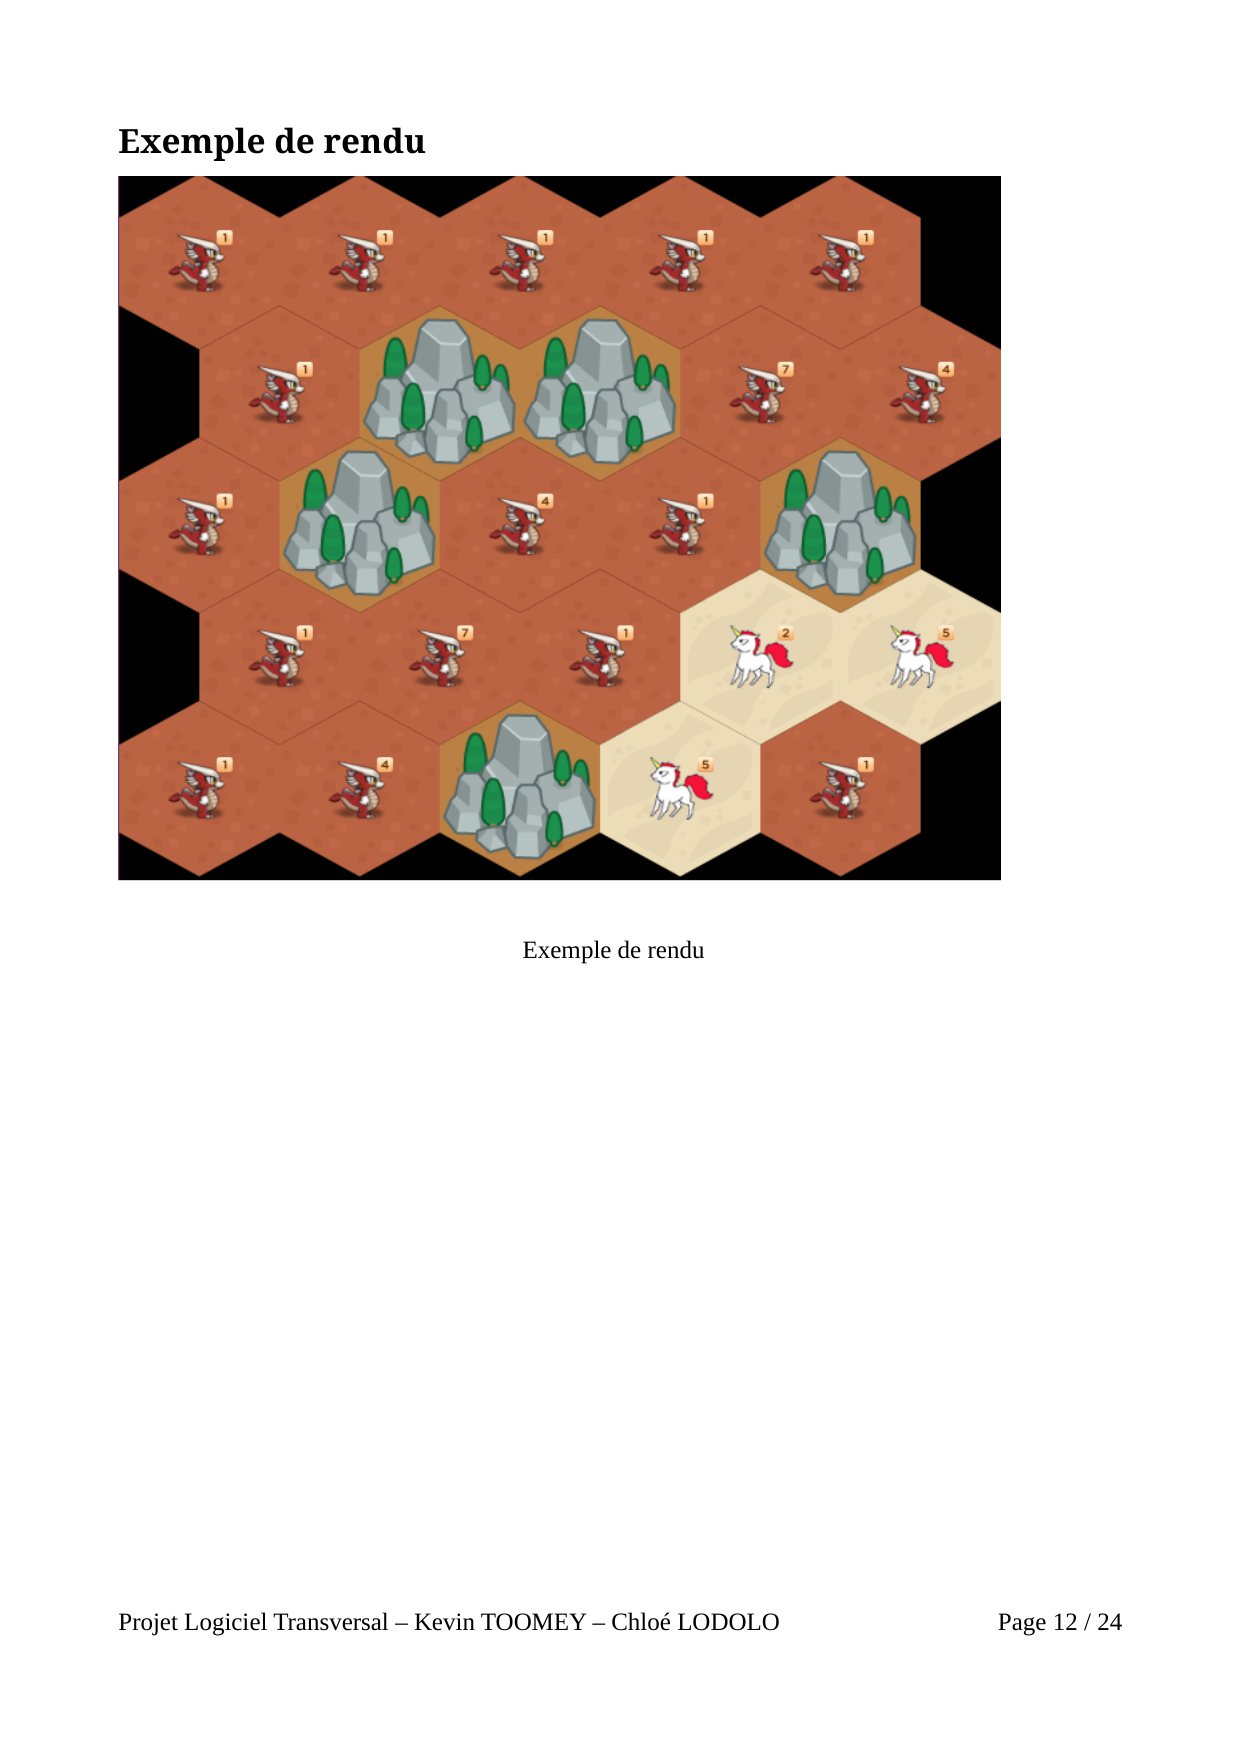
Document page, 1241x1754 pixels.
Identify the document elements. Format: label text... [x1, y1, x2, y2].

subtitle Exemple de rendu [118, 118, 1122, 163]
picture [118, 176, 1001, 884]
